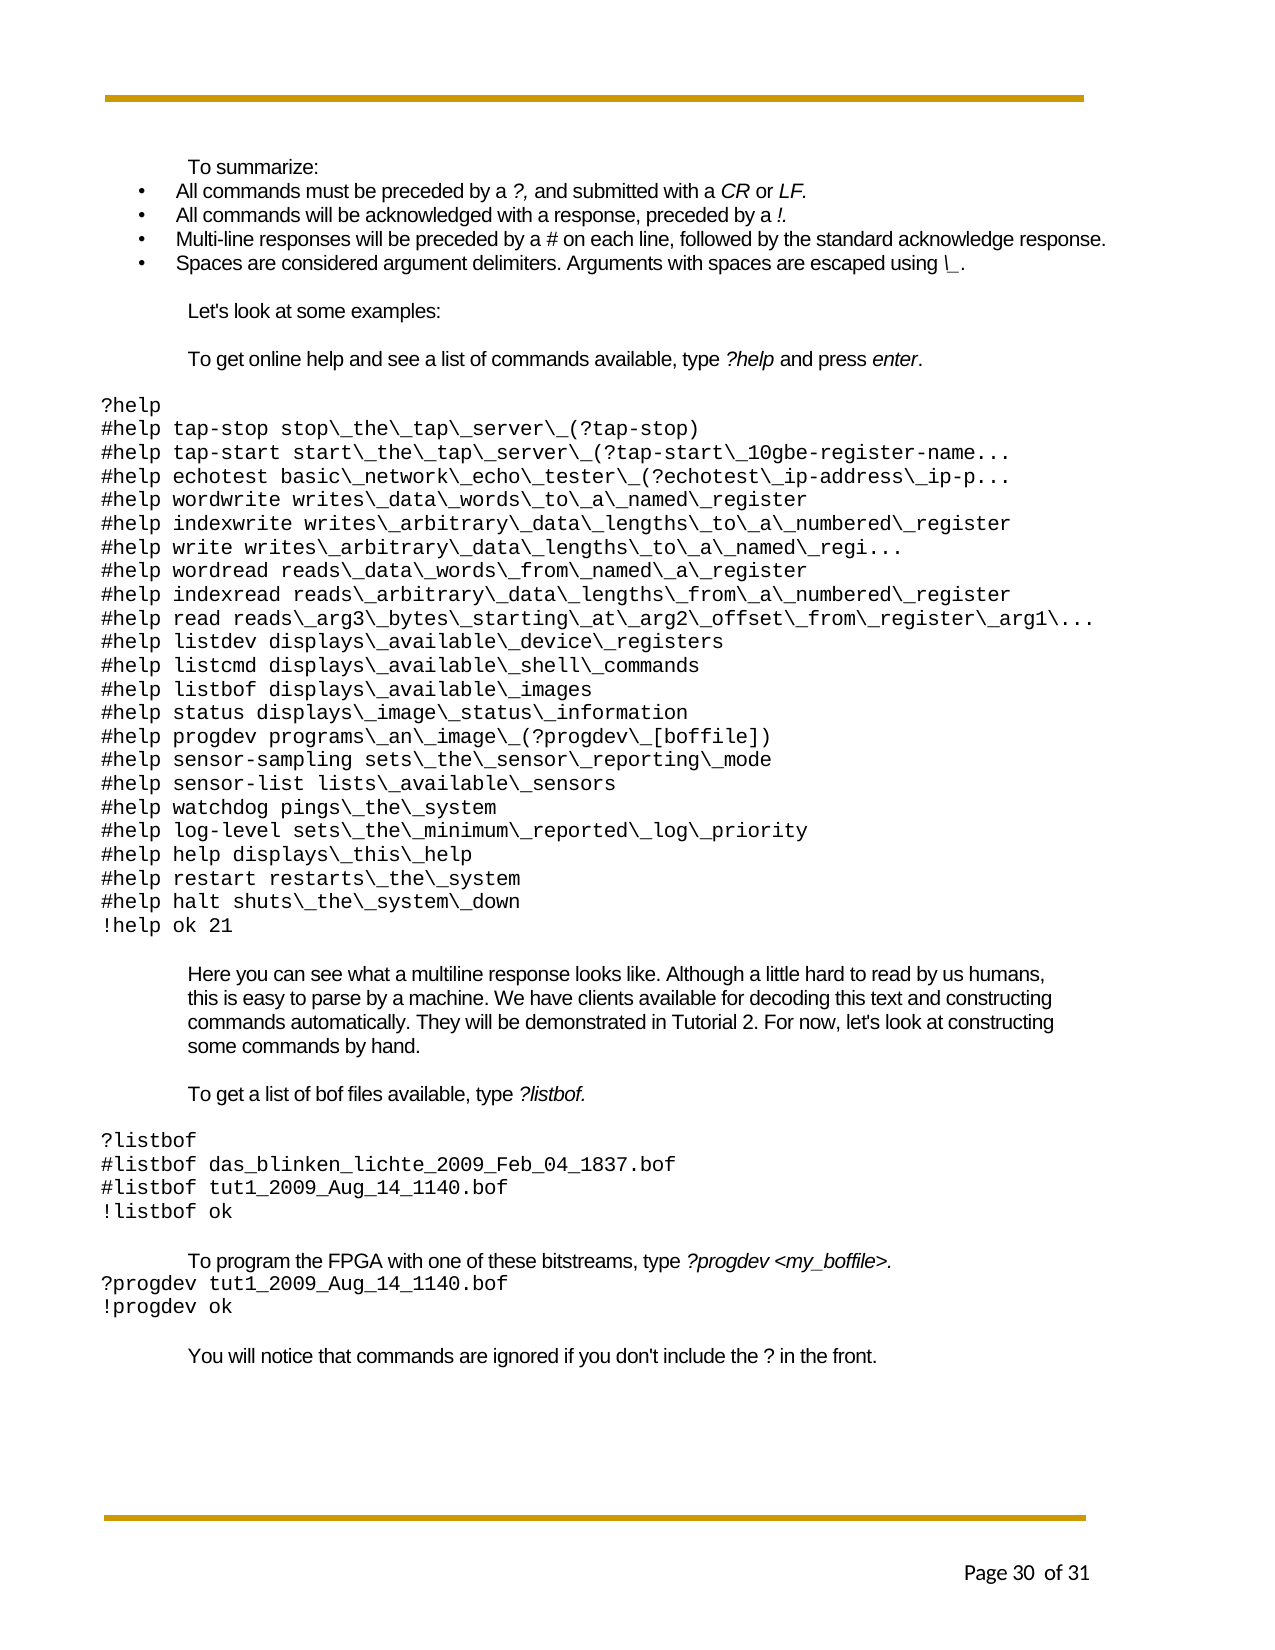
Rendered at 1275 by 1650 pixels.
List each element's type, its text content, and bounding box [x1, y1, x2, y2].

text ?listbof [101, 1130, 1149, 1154]
text #help listcmd displays\_available\_shell\_commands [101, 655, 1149, 678]
text #help watchdog pings\_the\_system [101, 797, 1149, 820]
list All commands must be preceded by a ?, and submitted with a CR or LF. [138, 179, 1149, 203]
text To get a list of bof files available, type ?listbof. [187, 1082, 1062, 1106]
list Multi-line responses will be preceded by a # on each line, followed by the standard acknowledge response. [138, 227, 1149, 251]
list All commands will be acknowledged with a response, preceded by a !. [138, 203, 1149, 227]
text #help tap-stop stop\_the\_tap\_server\_(?tap-stop) [101, 418, 1149, 442]
text You will notice that commands are ignored if you don't include the ? in the front. [187, 1344, 1062, 1368]
text Let's look at some examples: [187, 299, 1062, 323]
text #help status displays\_image\_status\_information [101, 702, 1149, 726]
text !help ok 21 [101, 915, 1149, 939]
text #help log-level sets\_the\_minimum\_reported\_log\_priority [101, 820, 1149, 844]
text #help wordread reads\_data\_words\_from\_named\_a\_register [101, 560, 1149, 584]
text #help tap-start start\_the\_tap\_server\_(?tap-start\_10gbe-register-name... [101, 442, 1149, 466]
text To summarize: [187, 155, 1062, 179]
text #help sensor-sampling sets\_the\_sensor\_reporting\_mode [101, 749, 1149, 773]
text #help wordwrite writes\_data\_words\_to\_a\_named\_register [101, 489, 1149, 513]
text #help halt shuts\_the\_system\_down [101, 891, 1149, 915]
text #help read reads\_arg3\_bytes\_starting\_at\_arg2\_offset\_from\_register\_arg1\... [101, 608, 1149, 631]
text #help help displays\_this\_help [101, 844, 1149, 868]
list Spaces are considered argument delimiters. Arguments with spaces are escaped using \_. [138, 251, 1149, 275]
text #listbof tut1_2009_Aug_14_1140.bof [101, 1177, 1149, 1201]
text To program the FPGA with one of these bitstreams, type ?progdev <my_boffile>. [187, 1248, 1062, 1272]
text #listbof das_blinken_lichte_2009_Feb_04_1837.bof [101, 1154, 1149, 1177]
text #help write writes\_arbitrary\_data\_lengths\_to\_a\_named\_regi... [101, 537, 1149, 560]
text #help listdev displays\_available\_device\_registers [101, 631, 1149, 655]
text #help progdev programs\_an\_image\_(?progdev\_[boffile]) [101, 726, 1149, 749]
text #help listbof displays\_available\_images [101, 678, 1149, 702]
text #help echotest basic\_network\_echo\_tester\_(?echotest\_ip-address\_ip-p... [101, 466, 1149, 489]
text ?progdev tut1_2009_Aug_14_1140.bof [101, 1272, 1149, 1296]
text To get online help and see a list of commands available, type ?help and press enter. [187, 347, 1062, 371]
text #help indexread reads\_arbitrary\_data\_lengths\_from\_a\_numbered\_register [101, 584, 1149, 608]
text !progdev ok [101, 1296, 1149, 1320]
text ?help [101, 395, 1149, 418]
text !listbof ok [101, 1201, 1149, 1224]
text #help restart restarts\_the\_system [101, 868, 1149, 891]
text Here you can see what a multiline response looks like. Although a little hard to read by us humans, this is easy to parse by a machine. We have clients available for decoding this text and constructing commands automatically. They will be demonstrated in Tutorial 2. For now, let's look at constructing some commands by hand. [187, 962, 1062, 1058]
text #help indexwrite writes\_arbitrary\_data\_lengths\_to\_a\_numbered\_register [101, 513, 1149, 537]
text #help sensor-list lists\_available\_sensors [101, 773, 1149, 797]
